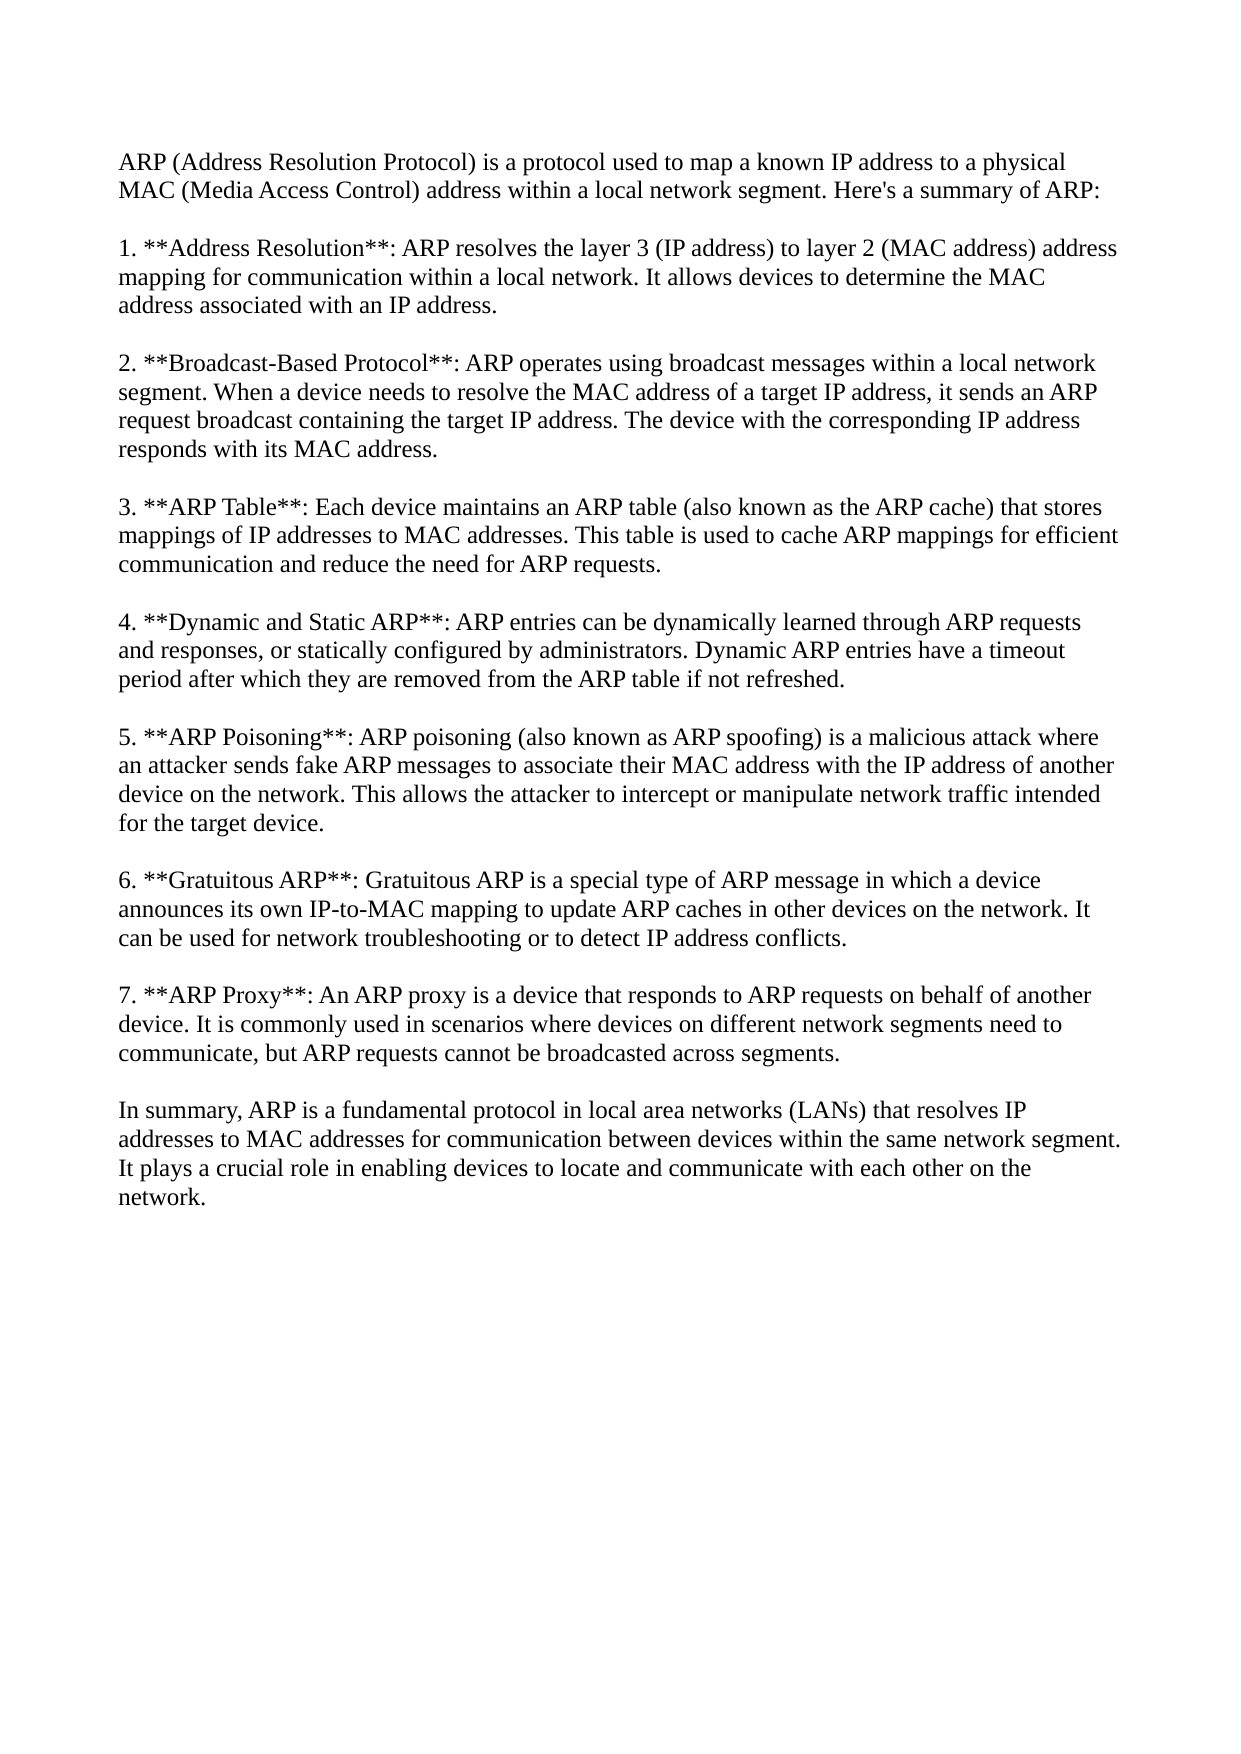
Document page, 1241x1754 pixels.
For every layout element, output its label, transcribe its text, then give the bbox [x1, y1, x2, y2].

text 1. **Address Resolution**: ARP resolves the layer 3 (IP address) to layer 2 (MAC address) address mapping for communication within a local network. It allows devices to determine the MAC address associated with an IP address. [118, 233, 1122, 319]
text 7. **ARP Proxy**: An ARP proxy is a device that responds to ARP requests on behalf of another device. It is commonly used in scenarios where devices on different network segments need to communicate, but ARP requests cannot be broadcasted across segments. [118, 981, 1122, 1067]
text 4. **Dynamic and Static ARP**: ARP entries can be dynamically learned through ARP requests and responses, or statically configured by administrators. Dynamic ARP entries have a timeout period after which they are removed from the ARP table if not refreshed. [118, 607, 1122, 693]
text ARP (Address Resolution Protocol) is a protocol used to map a known IP address to a physical MAC (Media Access Control) address within a local network segment. Here's a summary of ARP: [118, 147, 1122, 204]
text 6. **Gratuitous ARP**: Gratuitous ARP is a special type of ARP message in which a device announces its own IP-to-MAC mapping to update ARP caches in other devices on the network. It can be used for network troubleshooting or to detect IP address conflicts. [118, 866, 1122, 952]
text 2. **Broadcast-Based Protocol**: ARP operates using broadcast messages within a local network segment. When a device needs to resolve the MAC address of a target IP address, it sends an ARP request broadcast containing the target IP address. The device with the corresponding IP address responds with its MAC address. [118, 348, 1122, 463]
text In summary, ARP is a fundamental protocol in local area networks (LANs) that resolves IP addresses to MAC addresses for communication between devices within the same network segment. It plays a crucial role in enabling devices to locate and communicate with each other on the network. [118, 1096, 1122, 1211]
text 5. **ARP Poisoning**: ARP poisoning (also known as ARP spoofing) is a malicious attack where an attacker sends fake ARP messages to associate their MAC address with the IP address of another device on the network. This allows the attacker to intercept or manipulate network traffic intended for the target device. [118, 722, 1122, 837]
text 3. **ARP Table**: Each device maintains an ARP table (also known as the ARP cache) that stores mappings of IP addresses to MAC addresses. This table is used to cache ARP mappings for efficient communication and reduce the need for ARP requests. [118, 492, 1122, 578]
